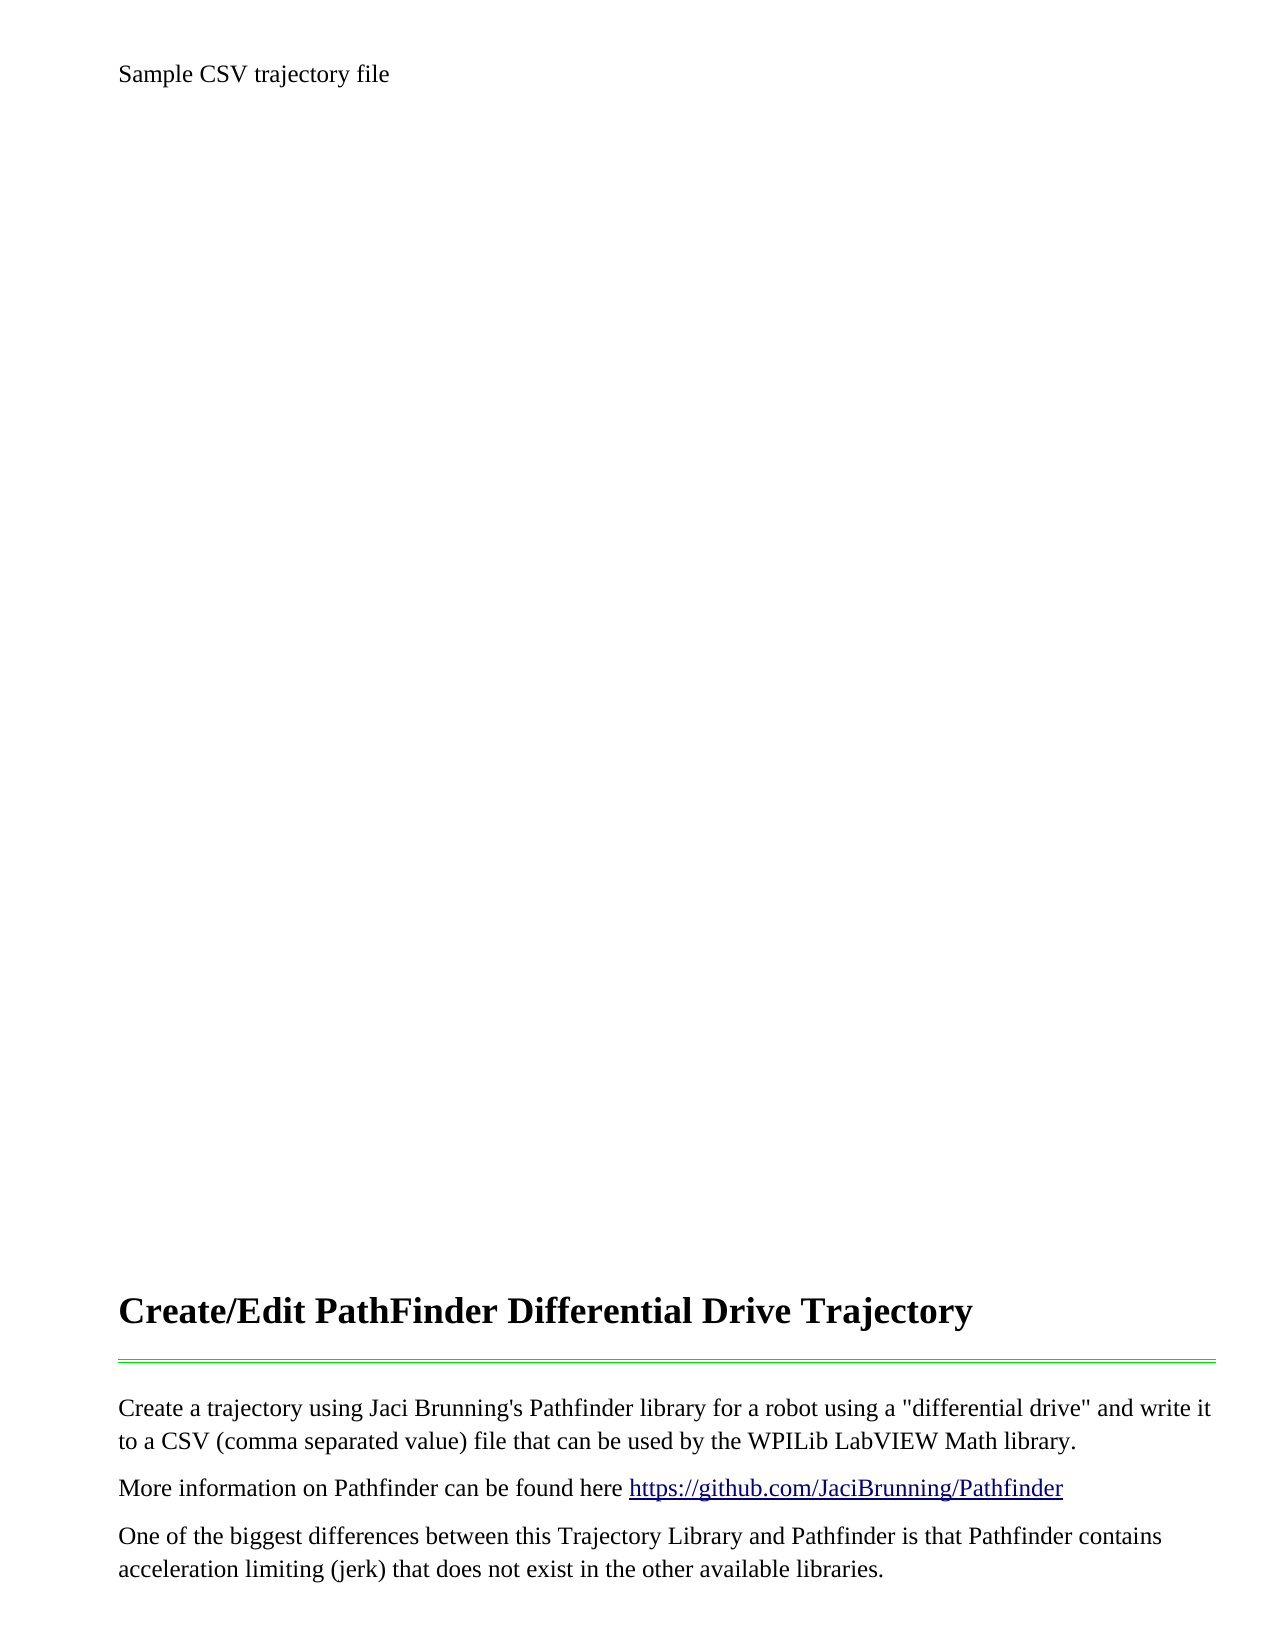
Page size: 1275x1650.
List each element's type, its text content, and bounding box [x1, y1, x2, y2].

text Create a trajectory using Jaci Brunning's Pathfinder library for a robot using a "differential drive" and write it to a CSV (comma separated value) file that can be used by the WPILib LabVIEW Math library. [118, 1393, 1216, 1455]
text Sample CSV trajectory file [118, 59, 1216, 88]
subtitle Create/Edit PathFinder Differential Drive Trajectory [118, 1289, 1216, 1332]
text More information on Pathfinder can be found here https://github.com/JaciBrunning/Pathfinder [118, 1473, 1216, 1502]
text One of the biggest differences between this Trajectory Library and Pathfinder is that Pathfinder contains acceleration limiting (jerk) that does not exist in the other available libraries. [118, 1521, 1216, 1583]
